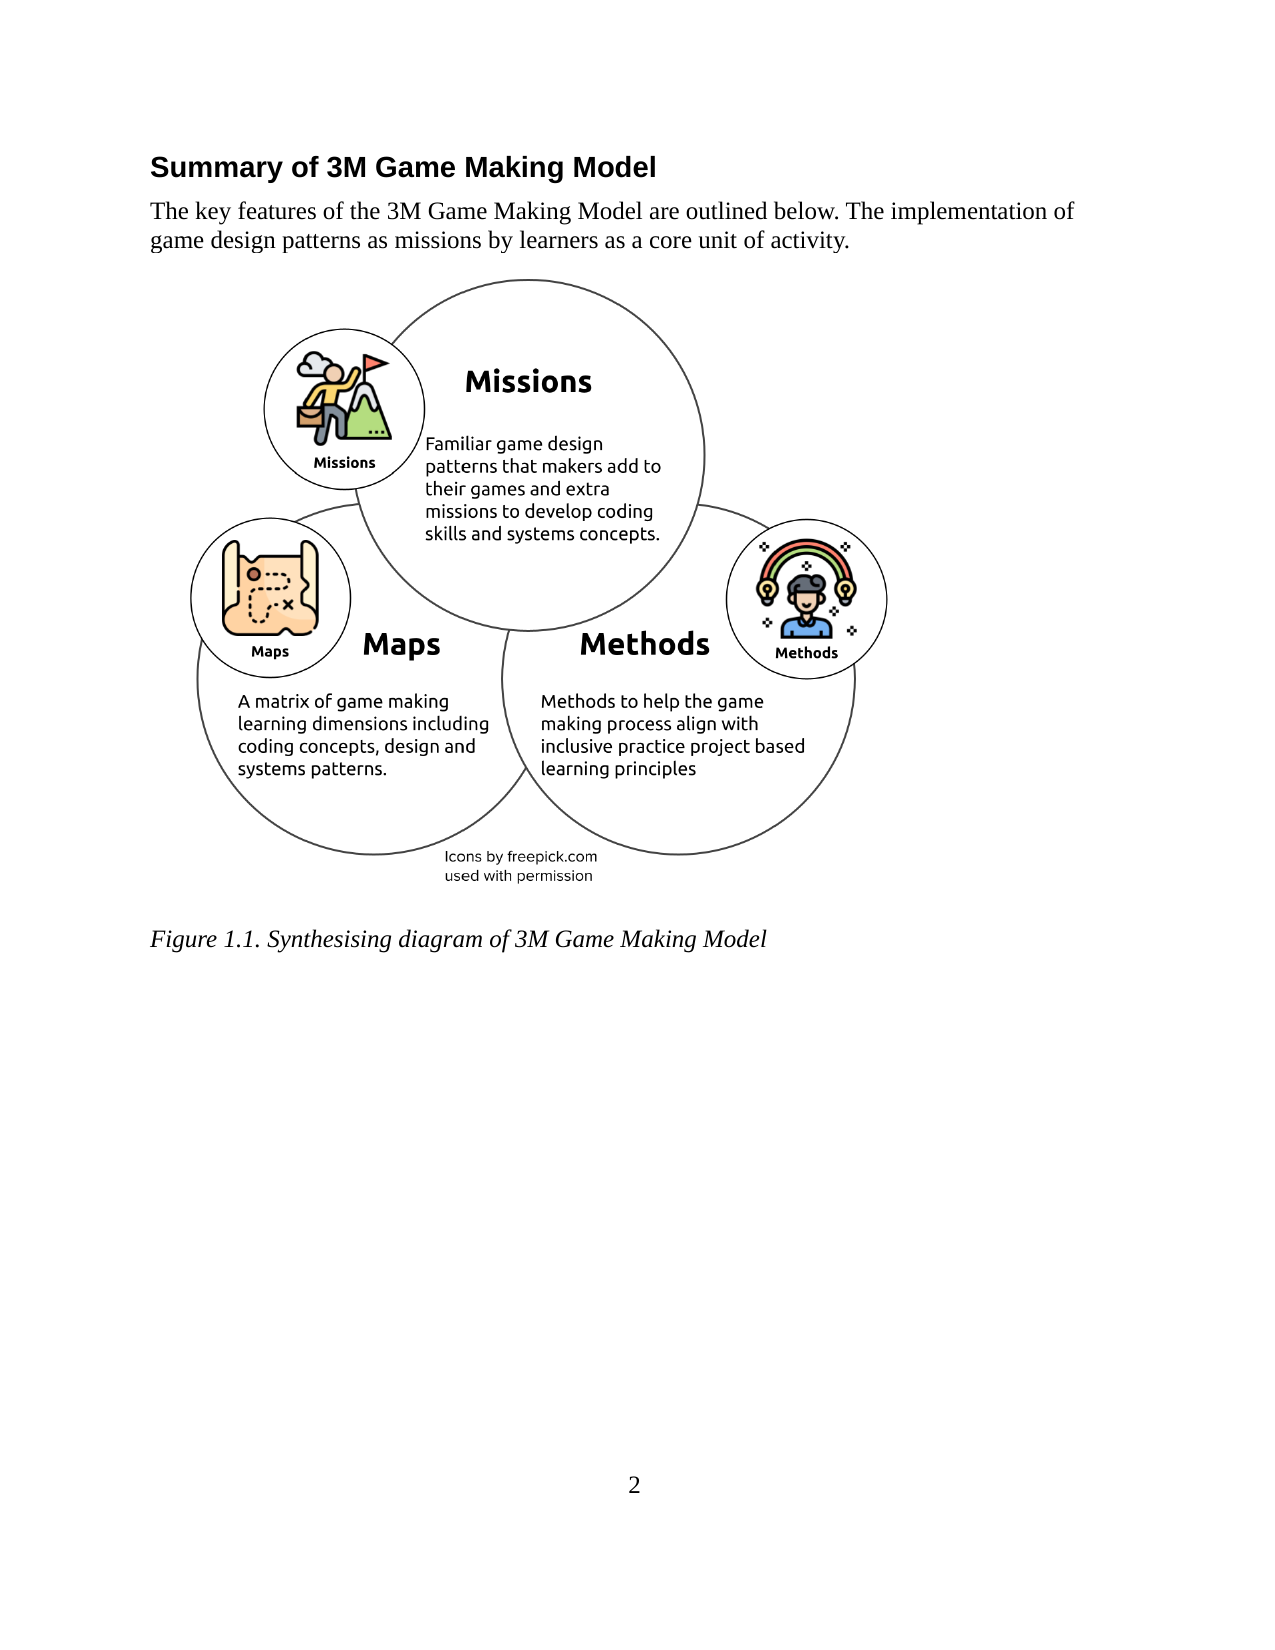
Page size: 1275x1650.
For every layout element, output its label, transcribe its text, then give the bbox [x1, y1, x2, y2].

subtitle Summary of 3M Game Making Model [150, 150, 1125, 183]
text The key features of the 3M Game Making Model are outlined below. The implementation of game design patterns as missions by learners as a core unit of activity. [150, 196, 1125, 253]
text Figure 1.1. Synthesising diagram of 3M Game Making Model [150, 924, 1125, 953]
picture [150, 253, 930, 912]
